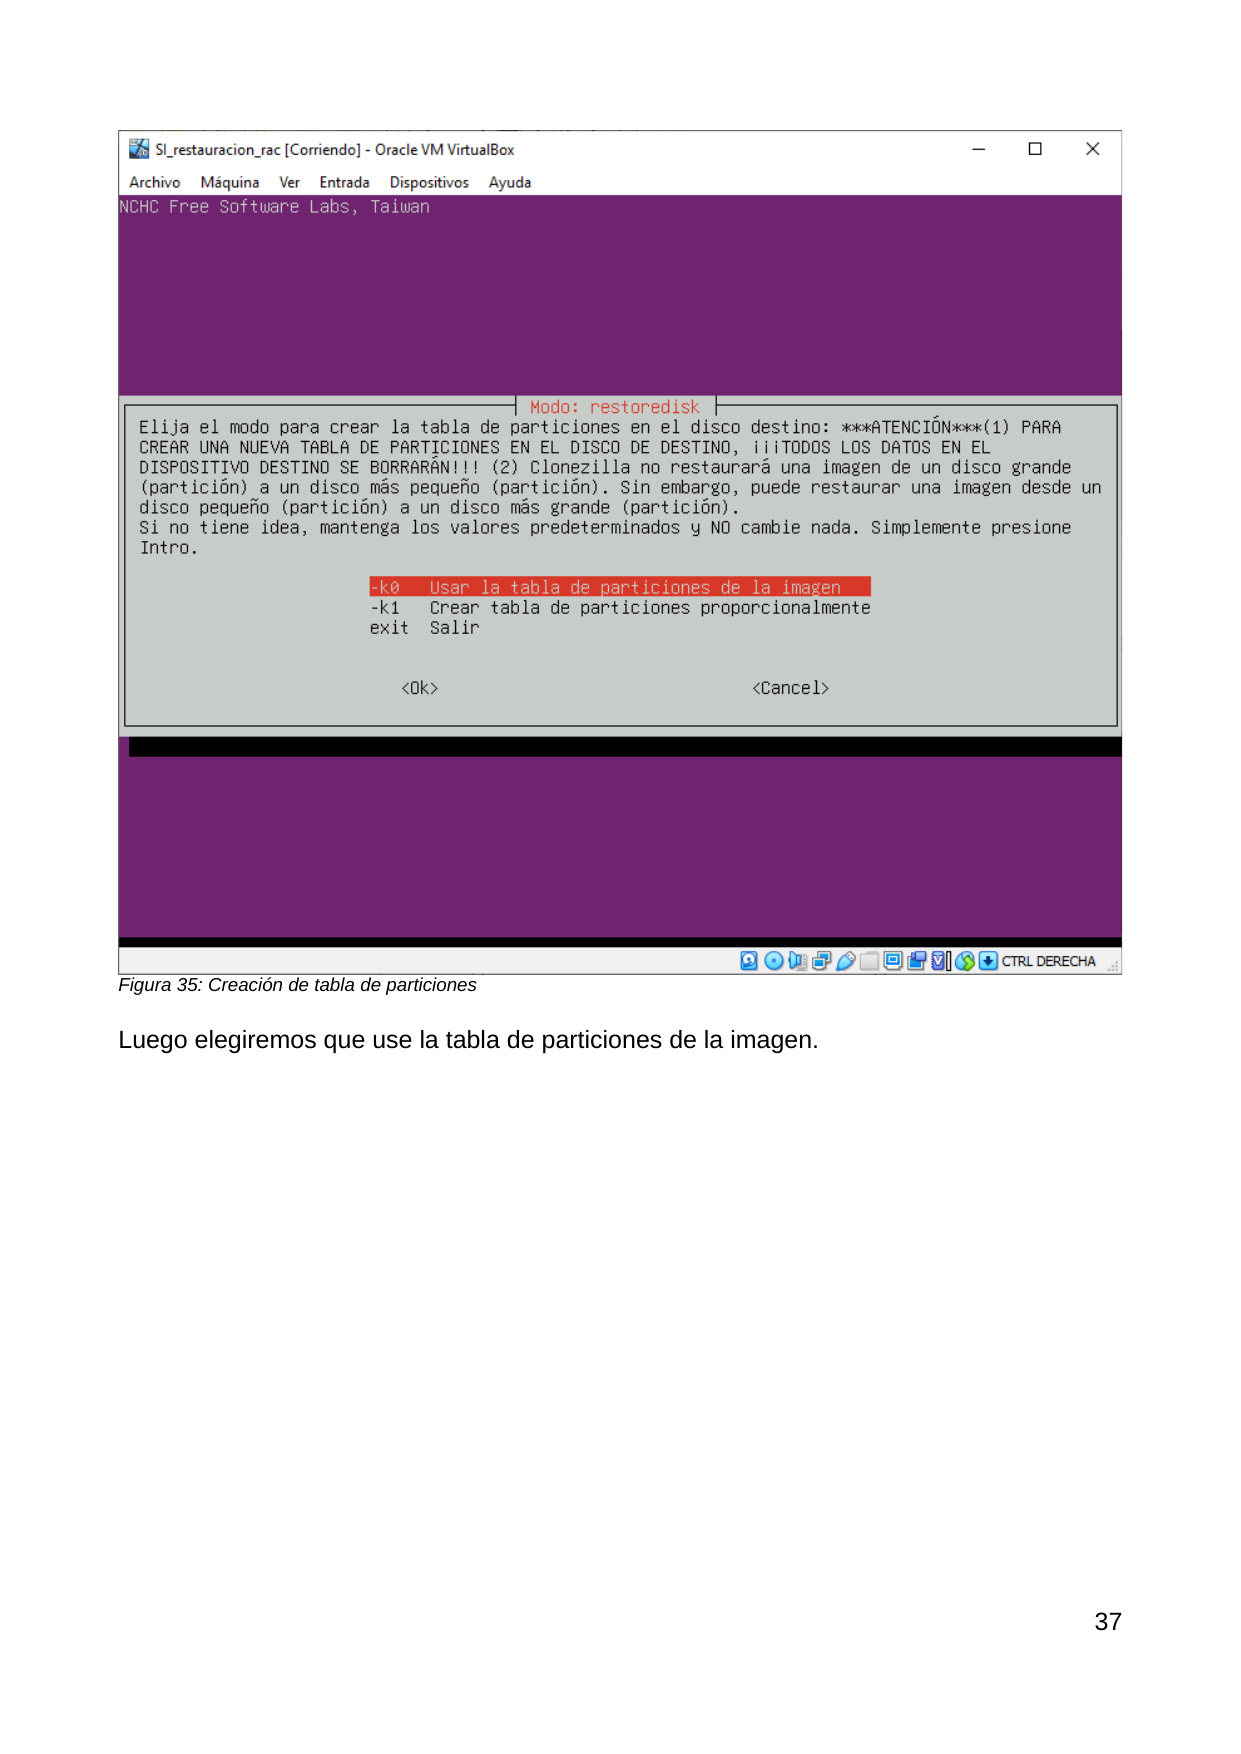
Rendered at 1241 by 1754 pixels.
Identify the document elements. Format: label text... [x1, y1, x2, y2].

text Figura 35: Creación de tabla de particiones [118, 975, 1122, 996]
picture [118, 130, 1123, 975]
text Luego elegiremos que use la tabla de particiones de la imagen. [118, 1024, 1122, 1053]
